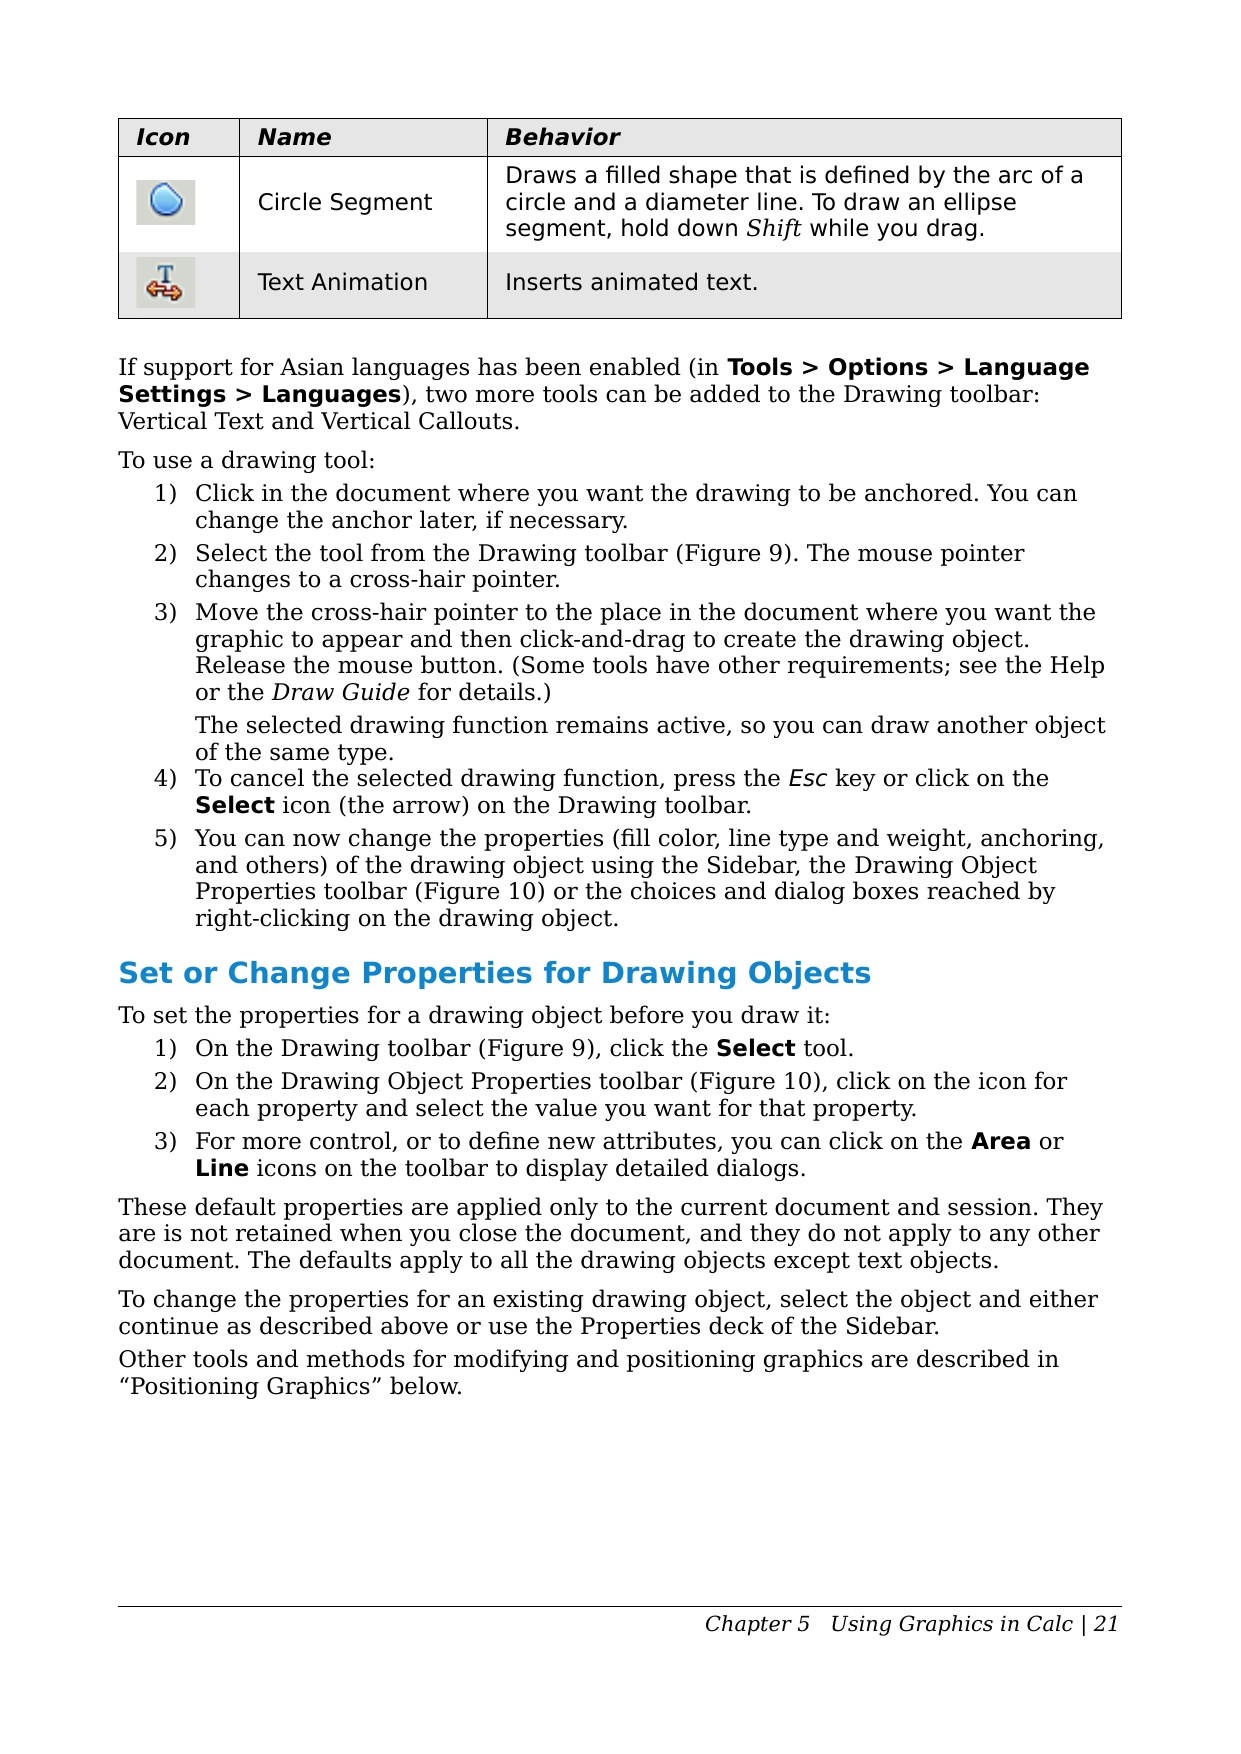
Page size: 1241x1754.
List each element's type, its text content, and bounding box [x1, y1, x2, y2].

subtitle Set or Change Properties for Drawing Objects [118, 956, 1122, 990]
list On the Drawing Object Properties toolbar (Figure 10), click on the icon for each property and select the value you want for that property. [177, 1068, 1122, 1122]
list Move the cross-hair pointer to the place in the document where you want the graphic to appear and then click-and-drag to create the drawing object. Release the mouse button. (Some tools have other requirements; see the Help or the Draw Guide for details.) [177, 599, 1122, 706]
table_header Icon [119, 119, 239, 156]
picture [136, 180, 196, 225]
table_cell [119, 252, 239, 318]
list To change the properties for an existing drawing object, select the object and either continue as described above or use the Properties deck of the Sidebar. [118, 1286, 1122, 1340]
text Other tools and methods for modifying and positioning graphics are described in “Positioning Graphics” below. [118, 1346, 1122, 1399]
table_cell Circle Segment [240, 157, 487, 252]
list You can now change the properties (fill color, line type and weight, anchoring, and others) of the drawing object using the Sidebar, the Drawing Object Properties toolbar (Figure 10) or the choices and dialog boxes reached by right-clicking on the drawing object. [177, 825, 1122, 932]
table_header Name [240, 119, 487, 156]
list To cancel the selected drawing function, press the Esc key or click on the Select icon (the arrow) on the Drawing toolbar. [177, 766, 1122, 819]
list To set the properties for a drawing object before you draw it: [118, 1002, 1122, 1029]
list For more control, or to define new attributes, you can click on the Area or Line icons on the toolbar to display detailed dialogs. [177, 1128, 1122, 1181]
table_cell [119, 157, 239, 252]
text These default properties are applied only to the current document and session. They are is not retained when you close the document, and they do not apply to any other document. The defaults apply to all the drawing objects except text objects. [118, 1194, 1122, 1274]
list On the Drawing toolbar (Figure 9), click the Select tool. [177, 1036, 1122, 1062]
list To use a drawing tool: [118, 447, 1122, 474]
text If support for Asian languages has been enabled (in Tools > Options > Language Settings > Languages), two more tools can be added to the Drawing toolbar: Vertical Text and Vertical Callouts. [118, 354, 1122, 434]
list The selected drawing function remains active, so you can draw another object of the same type. [195, 712, 1122, 766]
table_header Behavior [488, 119, 1121, 156]
table_cell Text Animation [240, 252, 487, 318]
picture [136, 257, 196, 308]
list Click in the document where you want the drawing to be anchored. You can change the anchor later, if necessary. [177, 480, 1122, 533]
list Select the tool from the Drawing toolbar (Figure 9). The mouse pointer changes to a cross-hair pointer. [177, 540, 1122, 593]
table_cell Inserts animated text. [488, 252, 1121, 318]
table_cell Draws a filled shape that is defined by the arc of a circle and a diameter line. To draw an ellipse segment, hold down Shift while you drag. [488, 157, 1121, 252]
